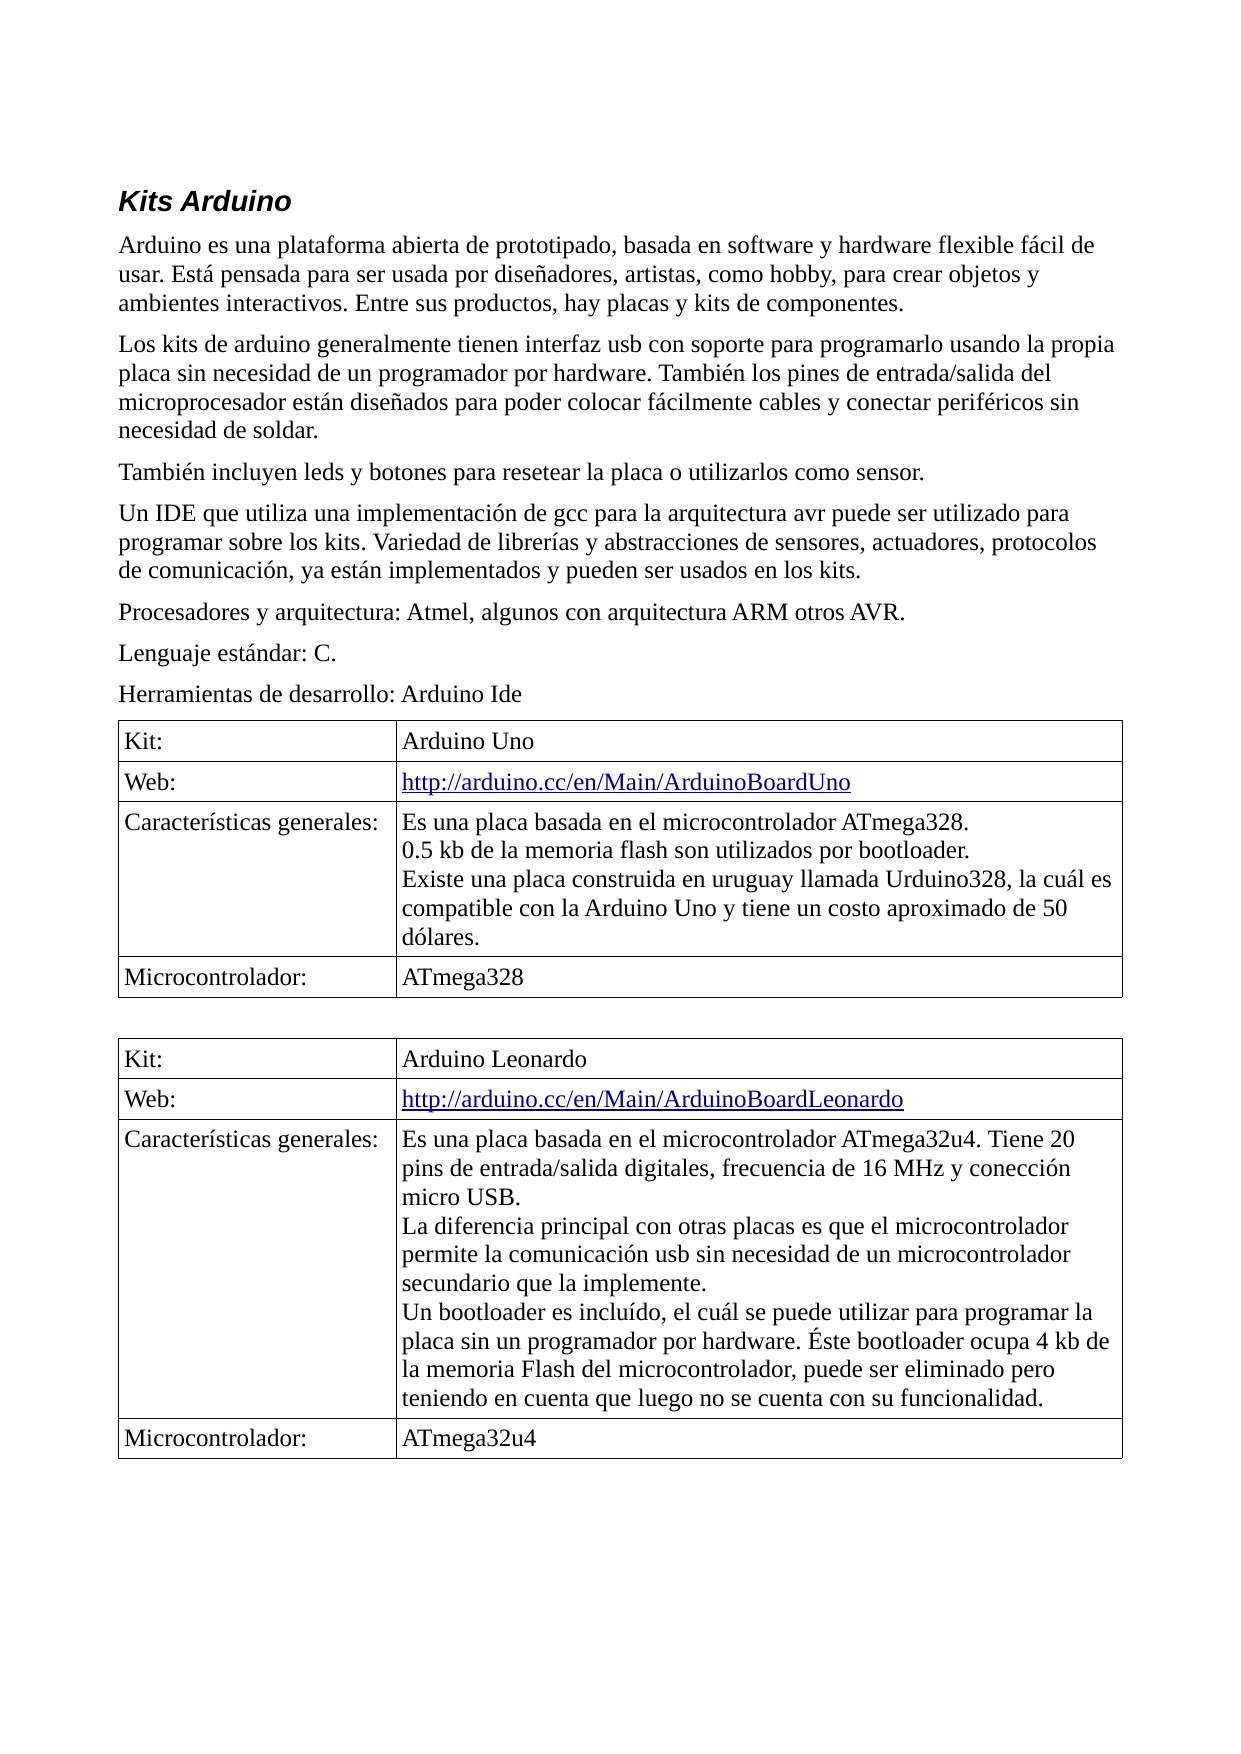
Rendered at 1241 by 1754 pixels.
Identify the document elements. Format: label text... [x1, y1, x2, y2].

table_cell Microcontrolador: [119, 957, 396, 997]
text Lenguaje estándar: C. [118, 638, 1122, 667]
text Un IDE que utiliza una implementación de gcc para la arquitectura avr puede ser utilizado para programar sobre los kits. Variedad de librerías y abstracciones de sensores, actuadores, protocolos de comunicación, ya están implementados y pueden ser usados en los kits. [118, 498, 1122, 584]
table_cell Web: [119, 762, 396, 801]
table_cell http://arduino.cc/en/Main/ArduinoBoardUno [397, 762, 1122, 801]
subtitle Kits Arduino [118, 184, 1122, 218]
table_cell Es una placa basada en el microcontrolador ATmega328. 0.5 kb de la memoria flash son utilizados por bootloader. Existe una placa construida en uruguay llamada Urduino328, la cuál es compatible con la Arduino Uno y tiene un costo aproximado de 50 dólares. [397, 802, 1122, 956]
text Los kits de arduino generalmente tienen interfaz usb con soporte para programarlo usando la propia placa sin necesidad de un programador por hardware. También los pines de entrada/salida del microprocesador están diseñados para poder colocar fácilmente cables y conectar periféricos sin necesidad de soldar. [118, 329, 1122, 444]
table_cell ATmega328 [397, 957, 1122, 997]
table_cell Microcontrolador: [119, 1419, 396, 1458]
table_header Kit: [119, 721, 396, 761]
text Herramientas de desarrollo: Arduino Ide [118, 679, 1122, 708]
table_header Kit: [119, 1039, 396, 1078]
text Procesadores y arquitectura: Atmel, algunos con arquitectura ARM otros AVR. [118, 597, 1122, 625]
text También incluyen leds y botones para resetear la placa o utilizarlos como sensor. [118, 457, 1122, 485]
table_cell Web: [119, 1079, 396, 1119]
table_cell ATmega32u4 [397, 1419, 1122, 1458]
table_header Arduino Leonardo [397, 1039, 1122, 1078]
table_cell http://arduino.cc/en/Main/ArduinoBoardLeonardo [397, 1079, 1122, 1119]
table_header Arduino Uno [397, 721, 1122, 761]
table_cell Es una placa basada en el microcontrolador ATmega32u4. Tiene 20 pins de entrada/salida digitales, frecuencia de 16 MHz y conección micro USB. La diferencia principal con otras placas es que el microcontrolador permite la comunicación usb sin necesidad de un microcontrolador secundario que la implemente. Un bootloader es incluído, el cuál se puede utilizar para programar la placa sin un programador por hardware. Éste bootloader ocupa 4 kb de la memoria Flash del microcontrolador, puede ser eliminado pero teniendo en cuenta que luego no se cuenta con su funcionalidad. [397, 1120, 1122, 1418]
table_cell Características generales: [119, 802, 396, 956]
text Arduino es una plataforma abierta de prototipado, basada en software y hardware flexible fácil de usar. Está pensada para ser usada por diseñadores, artistas, como hobby, para crear objetos y ambientes interactivos. Entre sus productos, hay placas y kits de componentes. [118, 230, 1122, 317]
table_cell Características generales: [119, 1120, 396, 1418]
